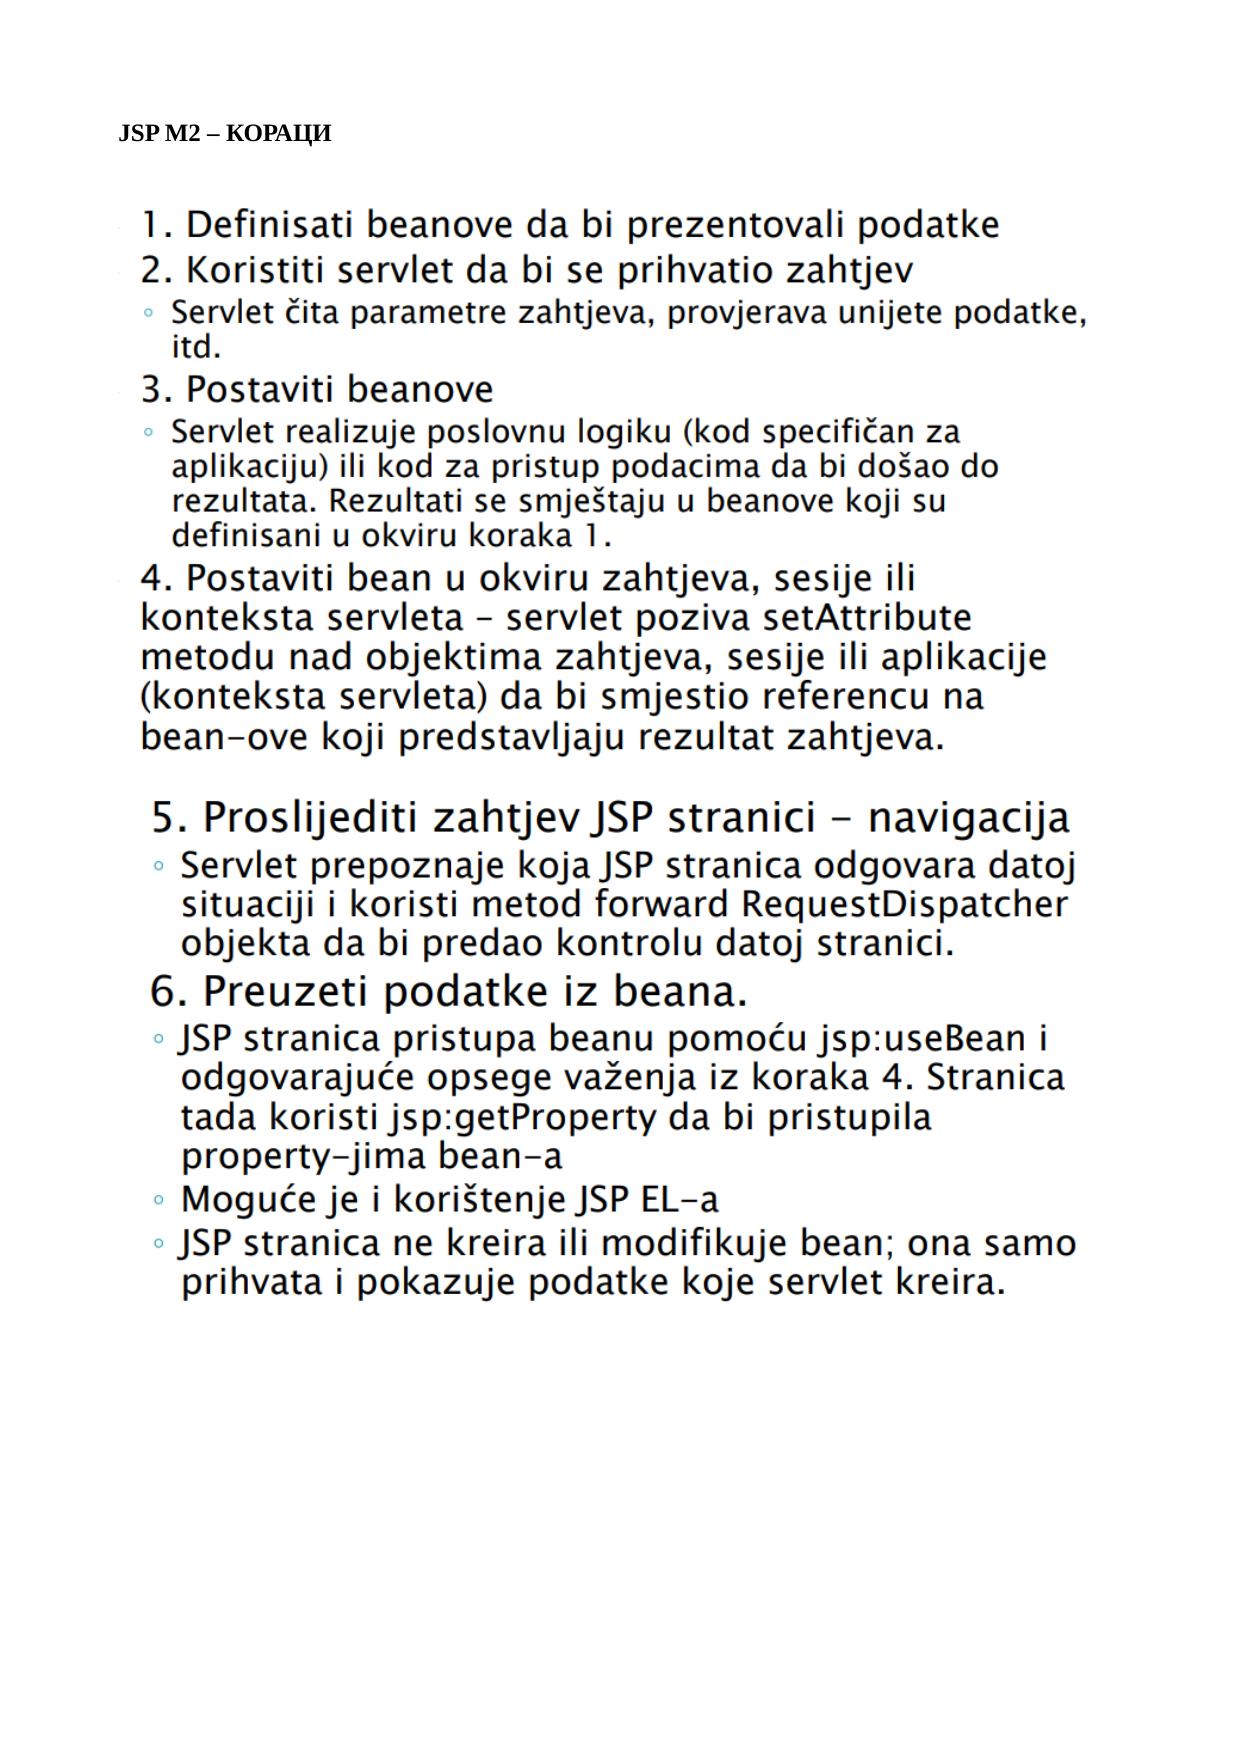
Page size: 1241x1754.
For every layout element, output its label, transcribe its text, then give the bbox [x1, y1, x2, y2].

picture [142, 787, 1099, 1314]
picture [118, 175, 1123, 760]
text JSP M2 – КОРАЦИ [118, 118, 1122, 147]
